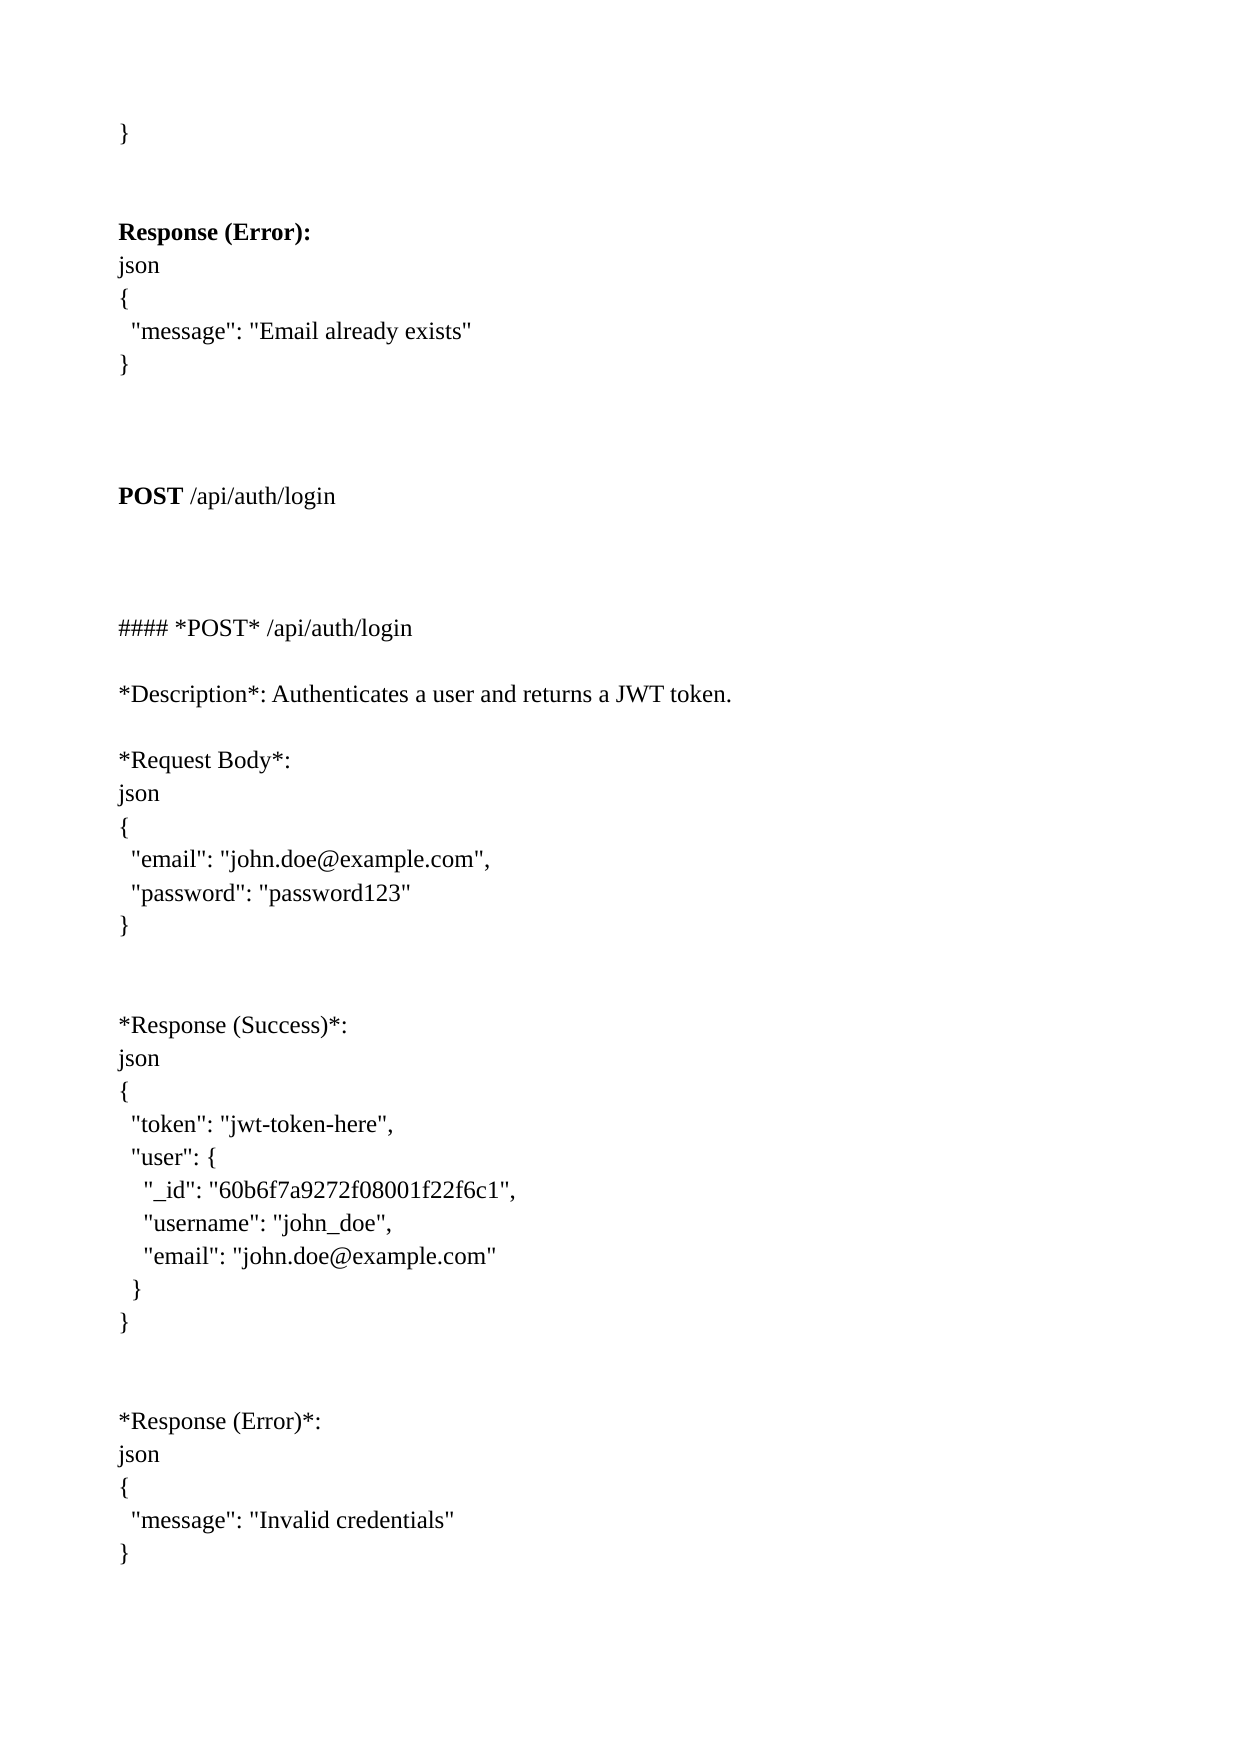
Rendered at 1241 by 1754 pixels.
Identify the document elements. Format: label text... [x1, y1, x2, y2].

text *Request Body*: [118, 746, 1122, 774]
text "message": "Invalid credentials" [118, 1505, 1122, 1534]
text { [118, 1076, 1122, 1104]
text { [118, 283, 1122, 312]
text } [118, 911, 1122, 939]
text "message": "Email already exists" [118, 316, 1122, 345]
text "email": "john.doe@example.com" [118, 1241, 1122, 1269]
text "token": "jwt-token-here", [118, 1109, 1122, 1137]
text *Response (Error)*: [118, 1406, 1122, 1435]
text } [118, 1274, 1122, 1303]
text "email": "john.doe@example.com", [118, 844, 1122, 873]
text "password": "password123" [118, 878, 1122, 906]
text } [118, 1307, 1122, 1336]
text { [118, 812, 1122, 840]
text *Response (Success)*: [118, 1010, 1122, 1038]
text } [118, 1538, 1122, 1567]
text "username": "john_doe", [118, 1208, 1122, 1237]
text json [118, 778, 1122, 807]
text *Description*: Authenticates a user and returns a JWT token. [118, 679, 1122, 708]
text #### *POST* /api/auth/login [118, 613, 1122, 642]
text "user": { [118, 1142, 1122, 1171]
text { [118, 1472, 1122, 1501]
text "_id": "60b6f7a9272f08001f22f6c1", [118, 1175, 1122, 1203]
text json [118, 1439, 1122, 1468]
text json [118, 1043, 1122, 1071]
text } [118, 118, 1122, 147]
text json [118, 250, 1122, 279]
text Response (Error): [118, 217, 1122, 246]
text } [118, 349, 1122, 378]
text POST /api/auth/login [118, 481, 1122, 510]
